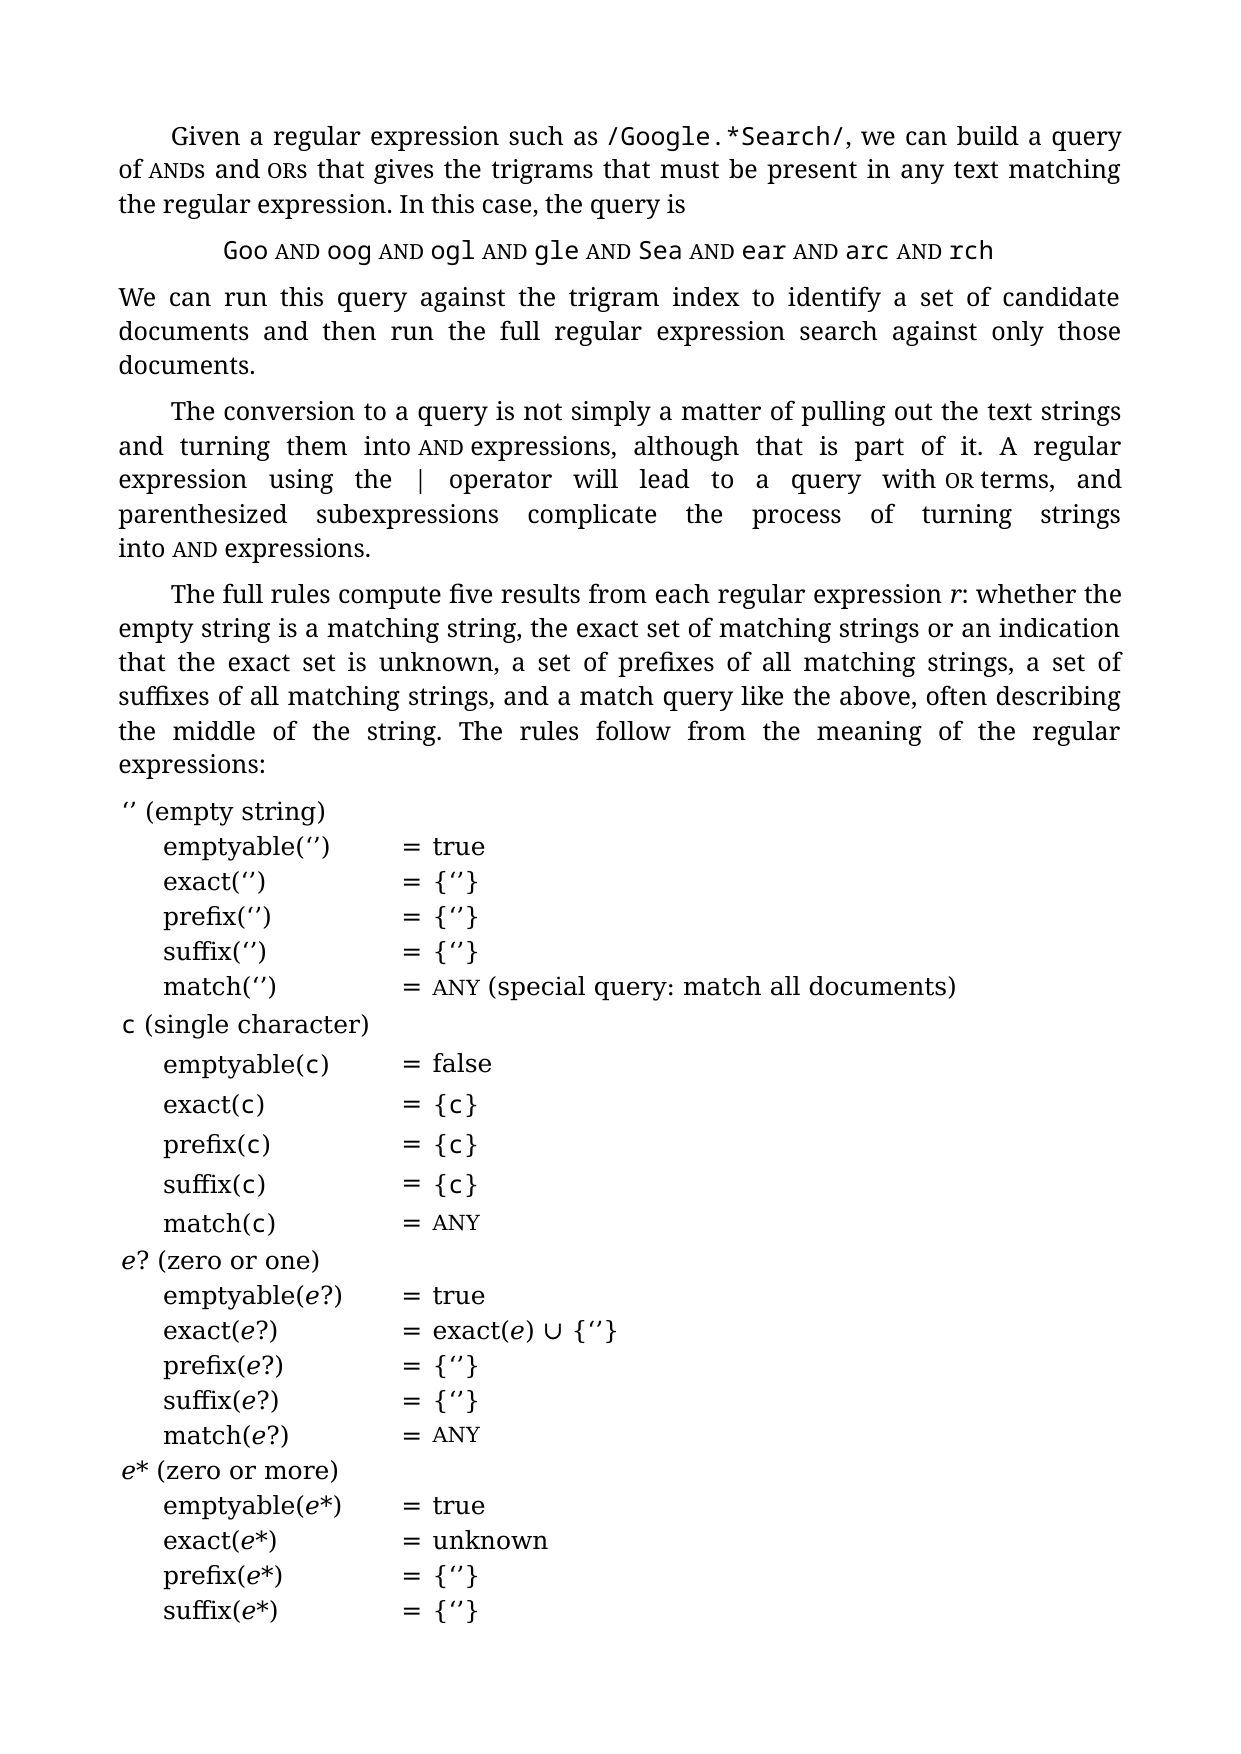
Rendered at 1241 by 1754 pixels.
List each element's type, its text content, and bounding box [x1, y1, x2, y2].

table_cell prefix(e?) [160, 1348, 398, 1383]
table_cell suffix(c) [160, 1163, 398, 1203]
table_cell exact(e?) [160, 1313, 398, 1348]
table_cell = [398, 1163, 429, 1203]
table_cell = [398, 1558, 429, 1593]
table_cell [118, 934, 160, 969]
table_cell = [398, 829, 429, 864]
text The full rules compute five results from each regular expression r: whether the empty string is a matching string, the exact set of matching strings or an indication that the exact set is unknown, a set of prefixes of all matching strings, a set of suffixes of all matching strings, and a match query like the above, often describing the middle of the string. The rules follow from the meaning of the regular expressions: [118, 577, 1122, 781]
table_cell = [398, 1044, 429, 1083]
table_cell {‘’} [430, 934, 1021, 969]
table_cell unknown [430, 1523, 1021, 1558]
text Goo AND oog AND ogl AND gle AND Sea AND ear AND arc AND rch [223, 233, 1122, 267]
table_cell match(‘’) [160, 969, 398, 1004]
text The conversion to a query is not simply a matter of pulling out the text strings and turning them into AND expressions, although that is part of it. A regular expression using the | operator will lead to a query with OR terms, and parenthesized subexpressions complicate the process of turning strings into AND expressions. [118, 394, 1122, 564]
table_cell {‘’} [430, 899, 1021, 934]
text We can run this query against the trigram index to identify a set of candidate documents and then run the full regular expression search against only those documents. [118, 279, 1122, 382]
table_cell suffix(e?) [160, 1383, 398, 1418]
table_cell = [398, 899, 429, 934]
table_cell [118, 1084, 160, 1123]
table_cell = [398, 1593, 429, 1628]
table_cell exact(c) [160, 1084, 398, 1123]
table_cell [118, 1383, 160, 1418]
table_cell e* (zero or more) [118, 1453, 1021, 1488]
table_cell [118, 1523, 160, 1558]
table_header ‘’ (empty string) [118, 794, 1021, 829]
table_cell = [398, 1523, 429, 1558]
table_cell = [398, 1418, 429, 1453]
table_cell [118, 1313, 160, 1348]
table_cell = [398, 1278, 429, 1313]
table_cell = [398, 1124, 429, 1163]
table_cell [118, 829, 160, 864]
table_cell true [430, 1278, 1021, 1313]
text Given a regular expression such as /Google.*Search/, we can build a query of ANDs and ORs that gives the trigrams that must be present in any text matching the regular expression. In this case, the query is [118, 118, 1122, 220]
table_cell e? (zero or one) [118, 1243, 1021, 1278]
table_cell [118, 1163, 160, 1203]
table_cell exact(e) ∪ {‘’} [430, 1313, 1021, 1348]
table_cell {‘’} [430, 864, 1021, 899]
table_cell [118, 1348, 160, 1383]
table_cell = [398, 1488, 429, 1523]
table_cell exact(e*) [160, 1523, 398, 1558]
table_cell {c} [430, 1163, 1021, 1203]
table_cell emptyable(e*) [160, 1488, 398, 1523]
table_cell suffix(e*) [160, 1593, 398, 1628]
table_cell = [398, 864, 429, 899]
table_cell true [430, 1488, 1021, 1523]
table_cell false [430, 1044, 1021, 1083]
table_cell {‘’} [430, 1348, 1021, 1383]
table_cell ANY [430, 1203, 1021, 1243]
table_cell prefix(c) [160, 1124, 398, 1163]
table_cell match(e?) [160, 1418, 398, 1453]
table_cell exact(‘’) [160, 864, 398, 899]
table_cell emptyable(e?) [160, 1278, 398, 1313]
table_cell [118, 1124, 160, 1163]
table_cell ANY (special query: match all documents) [430, 969, 1021, 1004]
table_cell [118, 1593, 160, 1628]
table_cell c (single character) [118, 1004, 1021, 1044]
table_cell [118, 864, 160, 899]
table_cell = [398, 1348, 429, 1383]
table_cell = [398, 1084, 429, 1123]
table_cell [118, 1418, 160, 1453]
table_cell [118, 1044, 160, 1083]
table_cell {‘’} [430, 1593, 1021, 1628]
table_cell true [430, 829, 1021, 864]
table_cell [118, 1558, 160, 1593]
table_cell {c} [430, 1124, 1021, 1163]
table_cell prefix(‘’) [160, 899, 398, 934]
table_cell = [398, 1383, 429, 1418]
table_cell [118, 1278, 160, 1313]
table_cell [118, 1203, 160, 1243]
table_cell ANY [430, 1418, 1021, 1453]
table_cell = [398, 1313, 429, 1348]
table_cell {‘’} [430, 1383, 1021, 1418]
table_cell {c} [430, 1084, 1021, 1123]
table_cell suffix(‘’) [160, 934, 398, 969]
table_cell prefix(e*) [160, 1558, 398, 1593]
table_cell = [398, 1203, 429, 1243]
table_cell match(c) [160, 1203, 398, 1243]
table_cell = [398, 934, 429, 969]
table_cell [118, 1488, 160, 1523]
table_cell emptyable(‘’) [160, 829, 398, 864]
table_cell = [398, 969, 429, 1004]
table_cell [118, 969, 160, 1004]
table_cell {‘’} [430, 1558, 1021, 1593]
table_cell [118, 899, 160, 934]
table_cell emptyable(c) [160, 1044, 398, 1083]
